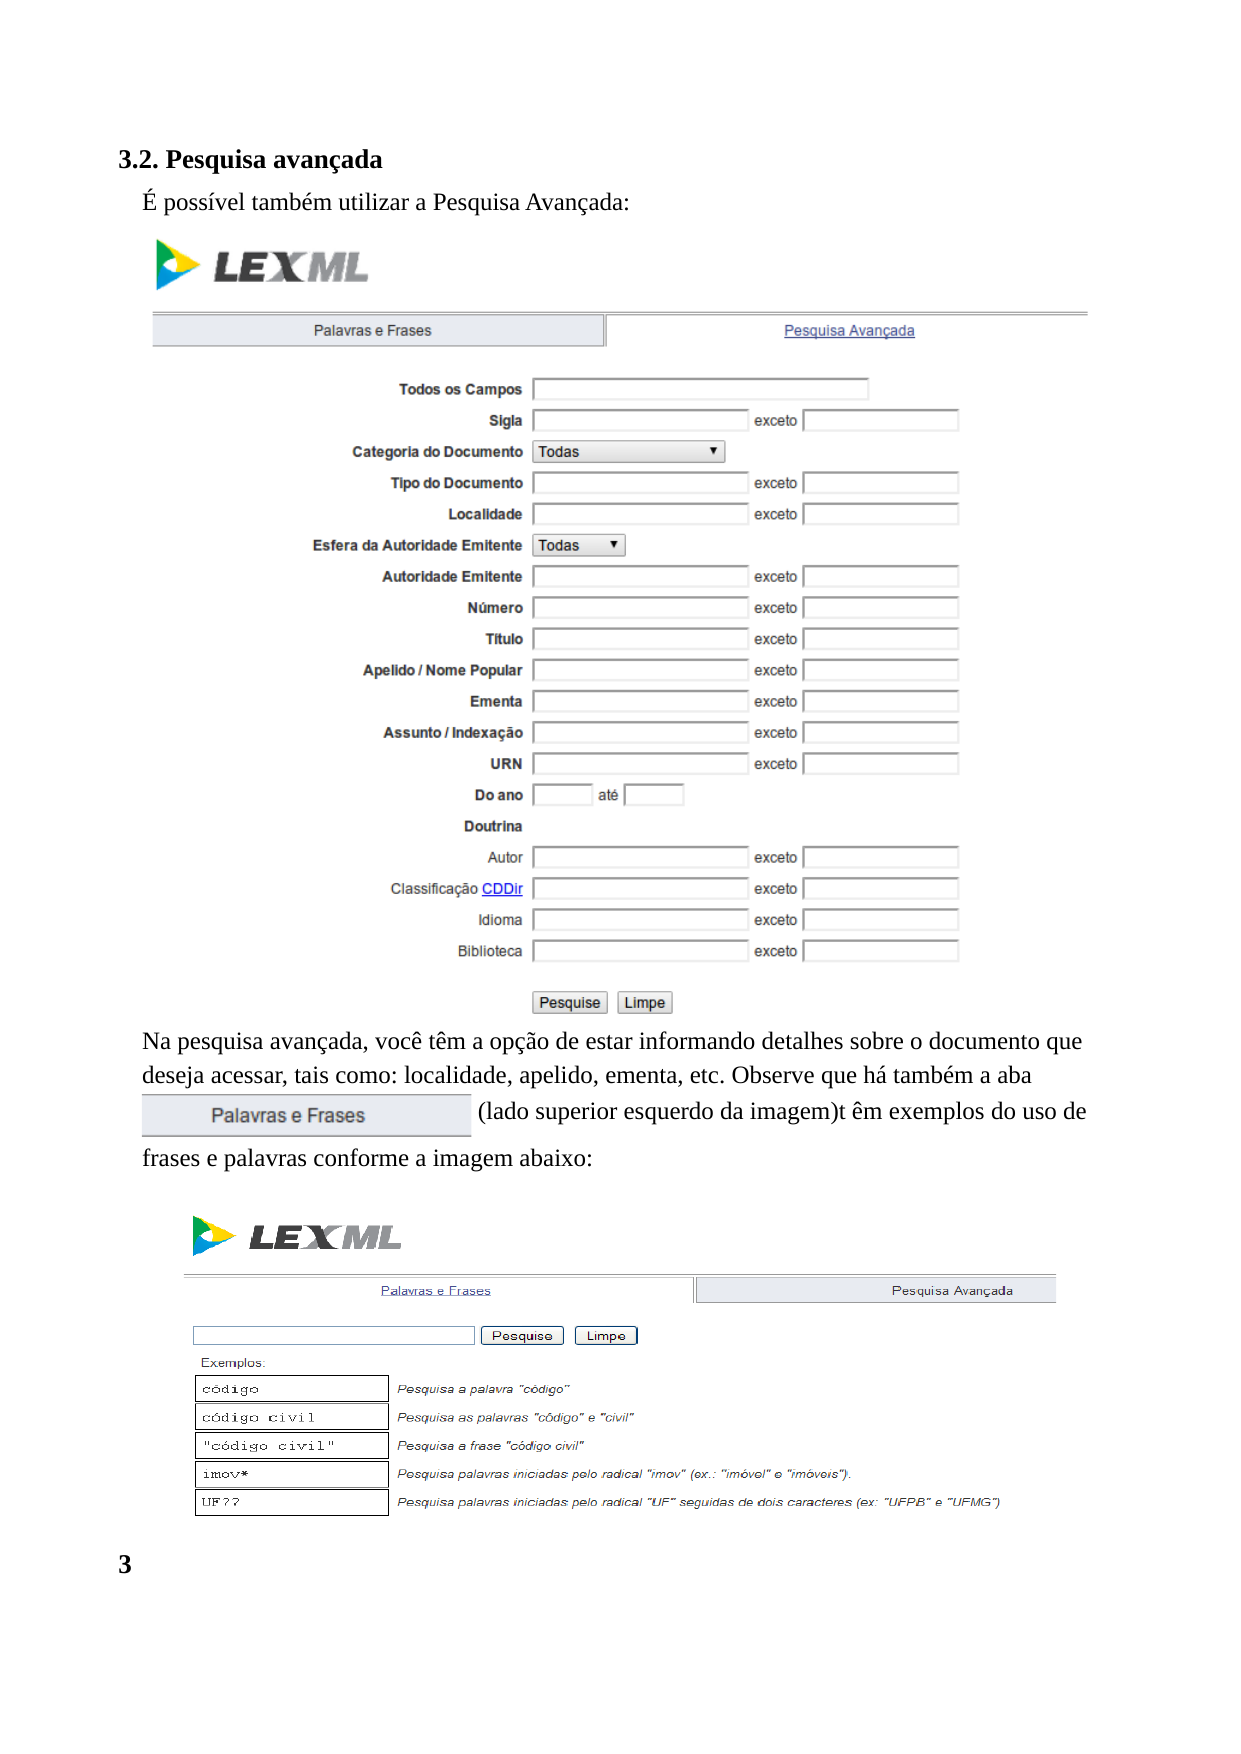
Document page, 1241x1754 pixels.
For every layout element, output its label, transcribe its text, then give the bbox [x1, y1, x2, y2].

text É possível também utilizar a Pesquisa Avançada: [142, 187, 1122, 216]
picture [152, 235, 1088, 1020]
subtitle 3 [118, 1217, 1122, 1580]
text Na pesquisa avançada, você têm a opção de estar informando detalhes sobre o documento que deseja acessar, tais como: localidade, apelido, ementa, etc. Observe que há também a aba (lado superior esquerdo da imagem)t êm exemplos do uso de frases e palavras conforme a imagem abaixo: [142, 236, 1122, 1171]
subtitle 3.2. Pesquisa avançada [118, 143, 1122, 174]
picture [183, 1205, 1057, 1536]
picture [141, 1094, 472, 1137]
